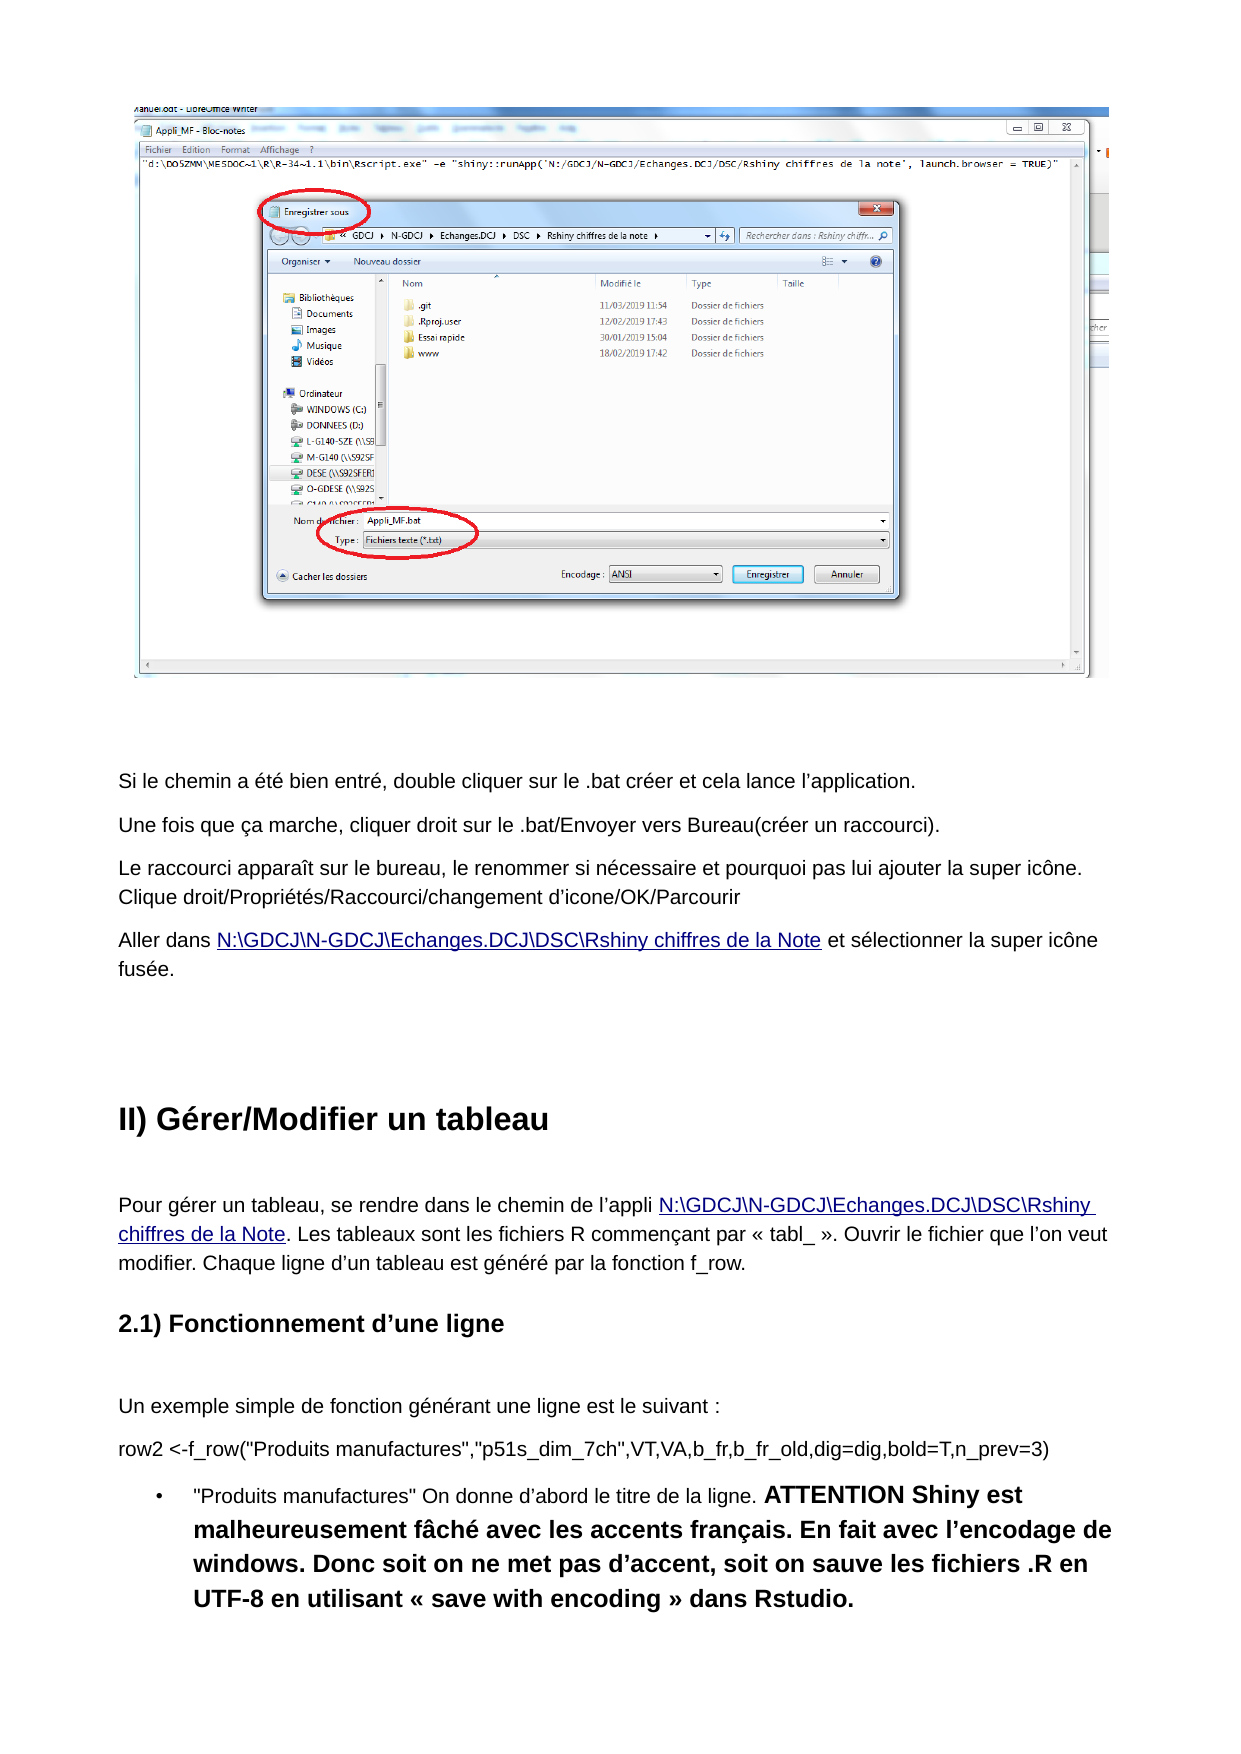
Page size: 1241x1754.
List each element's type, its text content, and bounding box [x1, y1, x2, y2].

text Pour gérer un tableau, se rendre dans le chemin de l’appli N:\GDCJ\N-GDCJ\Echanges.DCJ\DSC\Rshiny chiffres de la Note. Les tableaux sont les fichiers R commençant par « tabl_ ». Ouvrir le fichier que l’on veut modifier. Chaque ligne d’un tableau est généré par la fonction f_row. [118, 1193, 1122, 1275]
text row2 <-f_row("Produits manufactures","p51s_dim_7ch",VT,VA,b_fr,b_fr_old,dig=dig,bold=T,n_prev=3) [118, 1437, 1122, 1461]
subtitle 2.1) Fonctionnement d’une ligne [118, 1309, 1122, 1338]
text Le raccourci apparaît sur le bureau, le renommer si nécessaire et pourquoi pas lui ajouter la super icône. Clique droit/Propriétés/Raccourci/changement d’icone/OK/Parcourir [118, 856, 1122, 909]
picture [134, 107, 1109, 678]
text Une fois que ça marche, cliquer droit sur le .bat/Envoyer vers Bureau(créer un raccourci). [118, 813, 1122, 837]
list "Produits manufactures" On donne d’abord le titre de la ligne. ATTENTION Shiny est malheureusement fâché avec les accents français. En fait avec l’encodage de windows. Donc soit on ne met pas d’accent, soit on sauve les fichiers .R en UTF-8 en utilisant « save with encoding » dans Rstudio. [156, 1480, 1122, 1612]
text Un exemple simple de fonction générant une ligne est le suivant : [118, 1393, 1122, 1417]
text Si le chemin a été bien entré, double cliquer sur le .bat créer et cela lance l’application. [118, 769, 1122, 793]
text Aller dans N:\GDCJ\N-GDCJ\Echanges.DCJ\DSC\Rshiny chiffres de la Note et sélectionner la super icône fusée. [118, 928, 1122, 981]
subtitle II) Gérer/Modifier un tableau [118, 1100, 1122, 1137]
